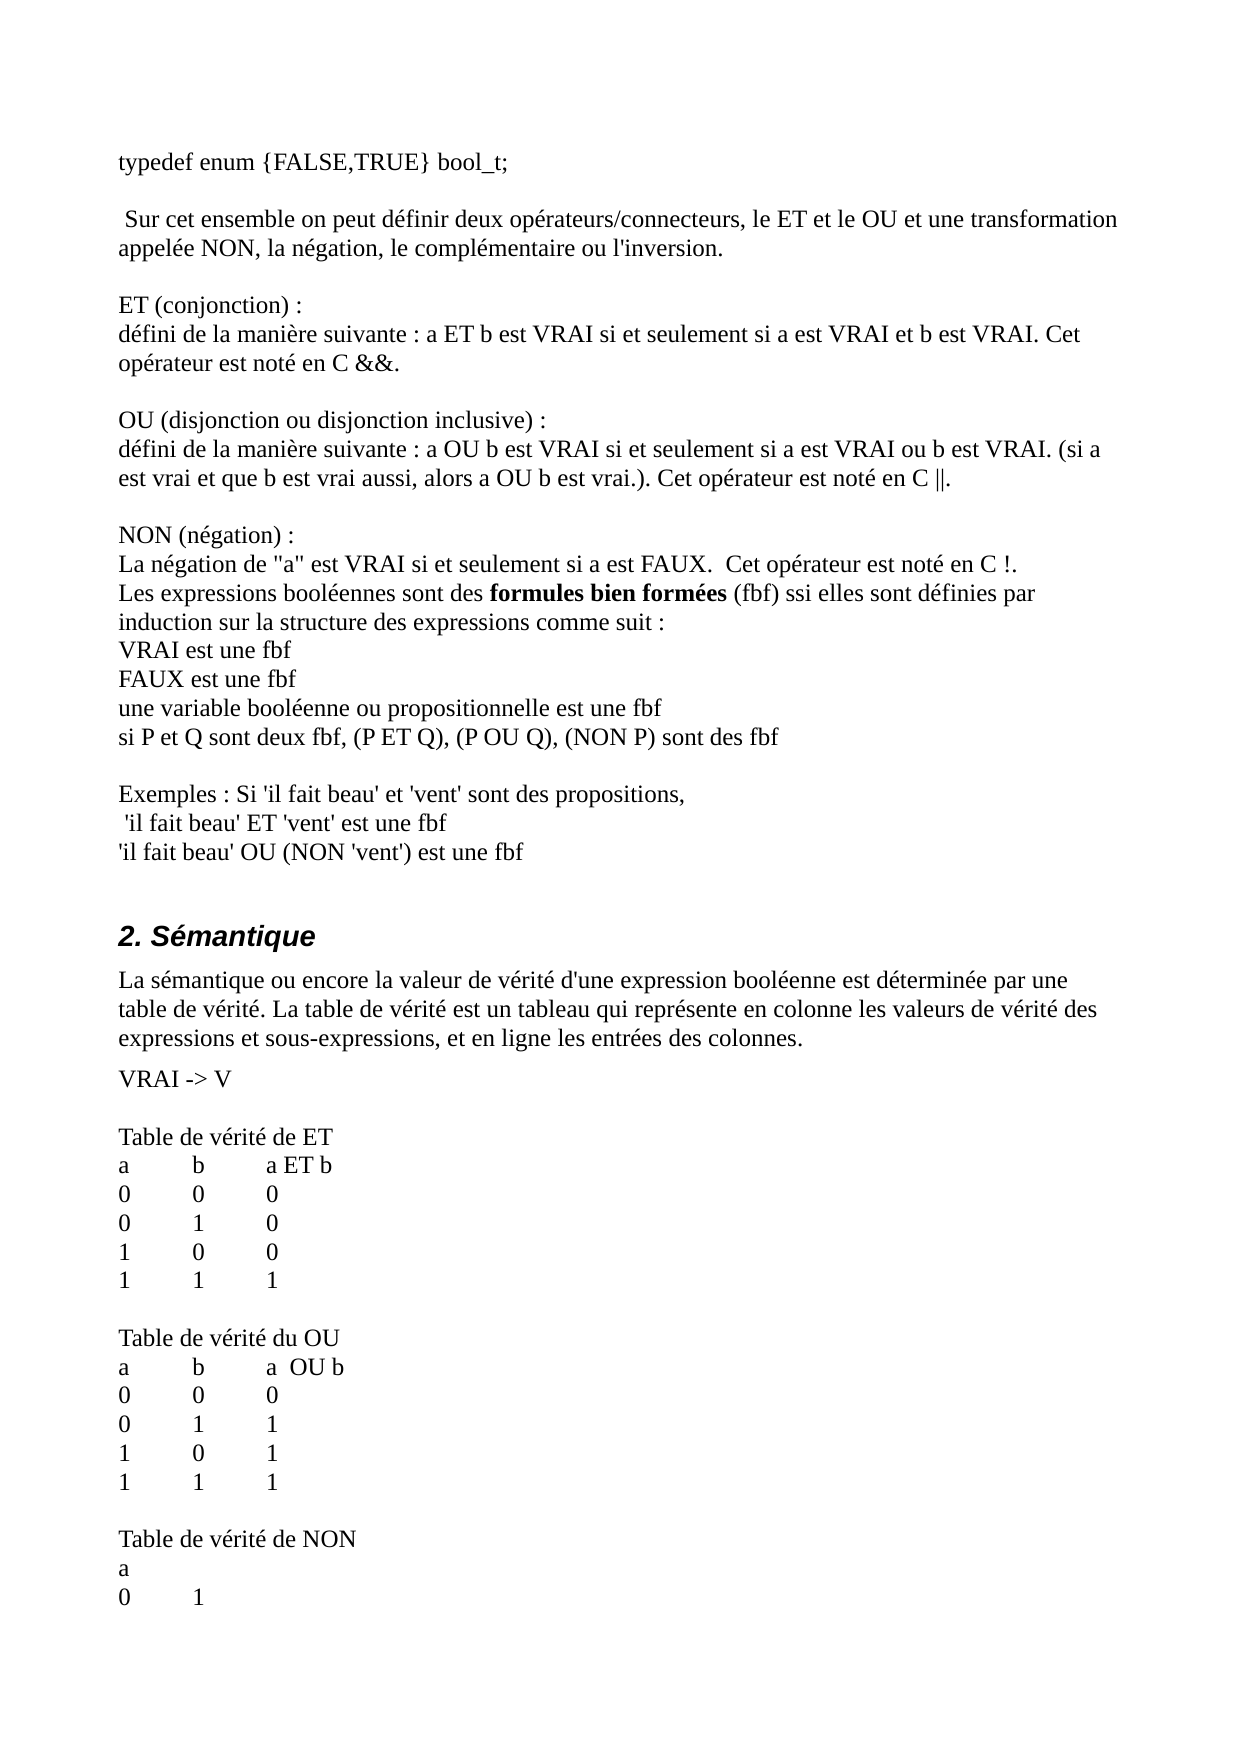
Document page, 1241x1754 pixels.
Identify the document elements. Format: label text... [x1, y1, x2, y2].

text Table de vérité de ET [118, 1122, 1122, 1150]
text VRAI est une fbf [118, 636, 1122, 664]
text a [118, 1553, 1122, 1582]
text 'il fait beau' OU (NON 'vent') est une fbf [118, 837, 1122, 866]
text 0 0 0 [118, 1380, 1122, 1409]
text 0 0 0 [118, 1179, 1122, 1208]
text La négation de "a" est VRAI si et seulement si a est FAUX. Cet opérateur est noté en C !. [118, 549, 1122, 578]
text Table de vérité du OU [118, 1323, 1122, 1352]
text VRAI -> V [118, 1064, 1122, 1093]
text une variable booléenne ou propositionnelle est une fbf [118, 693, 1122, 722]
text 1 1 1 [118, 1265, 1122, 1294]
text 0 1 0 [118, 1208, 1122, 1237]
text FAUX est une fbf [118, 664, 1122, 693]
text NON (négation) : [118, 521, 1122, 549]
text Sur cet ensemble on peut définir deux opérateurs/connecteurs, le ET et le OU et une transformation appelée NON, la négation, le complémentaire ou l'inversion. [118, 204, 1122, 262]
text 0 1 [118, 1582, 1122, 1610]
text défini de la manière suivante : a OU b est VRAI si et seulement si a est VRAI ou b est VRAI. (si a est vrai et que b est vrai aussi, alors a OU b est vrai.). Cet opérateur est noté en C ||. [118, 434, 1122, 492]
text OU (disjonction ou disjonction inclusive) : [118, 406, 1122, 434]
text Exemples : Si 'il fait beau' et 'vent' sont des propositions, [118, 779, 1122, 808]
text 'il fait beau' ET 'vent' est une fbf [118, 808, 1122, 837]
text a b a ET b [118, 1150, 1122, 1179]
text 1 1 1 [118, 1467, 1122, 1495]
text La sémantique ou encore la valeur de vérité d'une expression booléenne est déterminée par une table de vérité. La table de vérité est un tableau qui représente en colonne les valeurs de vérité des expressions et sous-expressions, et en ligne les entrées des colonnes. [118, 965, 1122, 1052]
text 1 0 1 [118, 1438, 1122, 1467]
text 1 0 0 [118, 1237, 1122, 1265]
text défini de la manière suivante : a ET b est VRAI si et seulement si a est VRAI et b est VRAI. Cet opérateur est noté en C &&. [118, 319, 1122, 377]
text typedef enum {FALSE,TRUE} bool_t; [118, 147, 1122, 176]
subtitle 2. Sémantique [118, 919, 1122, 953]
text 0 1 1 [118, 1409, 1122, 1438]
text a b a OU b [118, 1352, 1122, 1380]
text Les expressions booléennes sont des formules bien formées (fbf) ssi elles sont définies par induction sur la structure des expressions comme suit : [118, 578, 1122, 636]
text si P et Q sont deux fbf, (P ET Q), (P OU Q), (NON P) sont des fbf [118, 722, 1122, 751]
text ET (conjonction) : [118, 291, 1122, 319]
text Table de vérité de NON [118, 1524, 1122, 1553]
